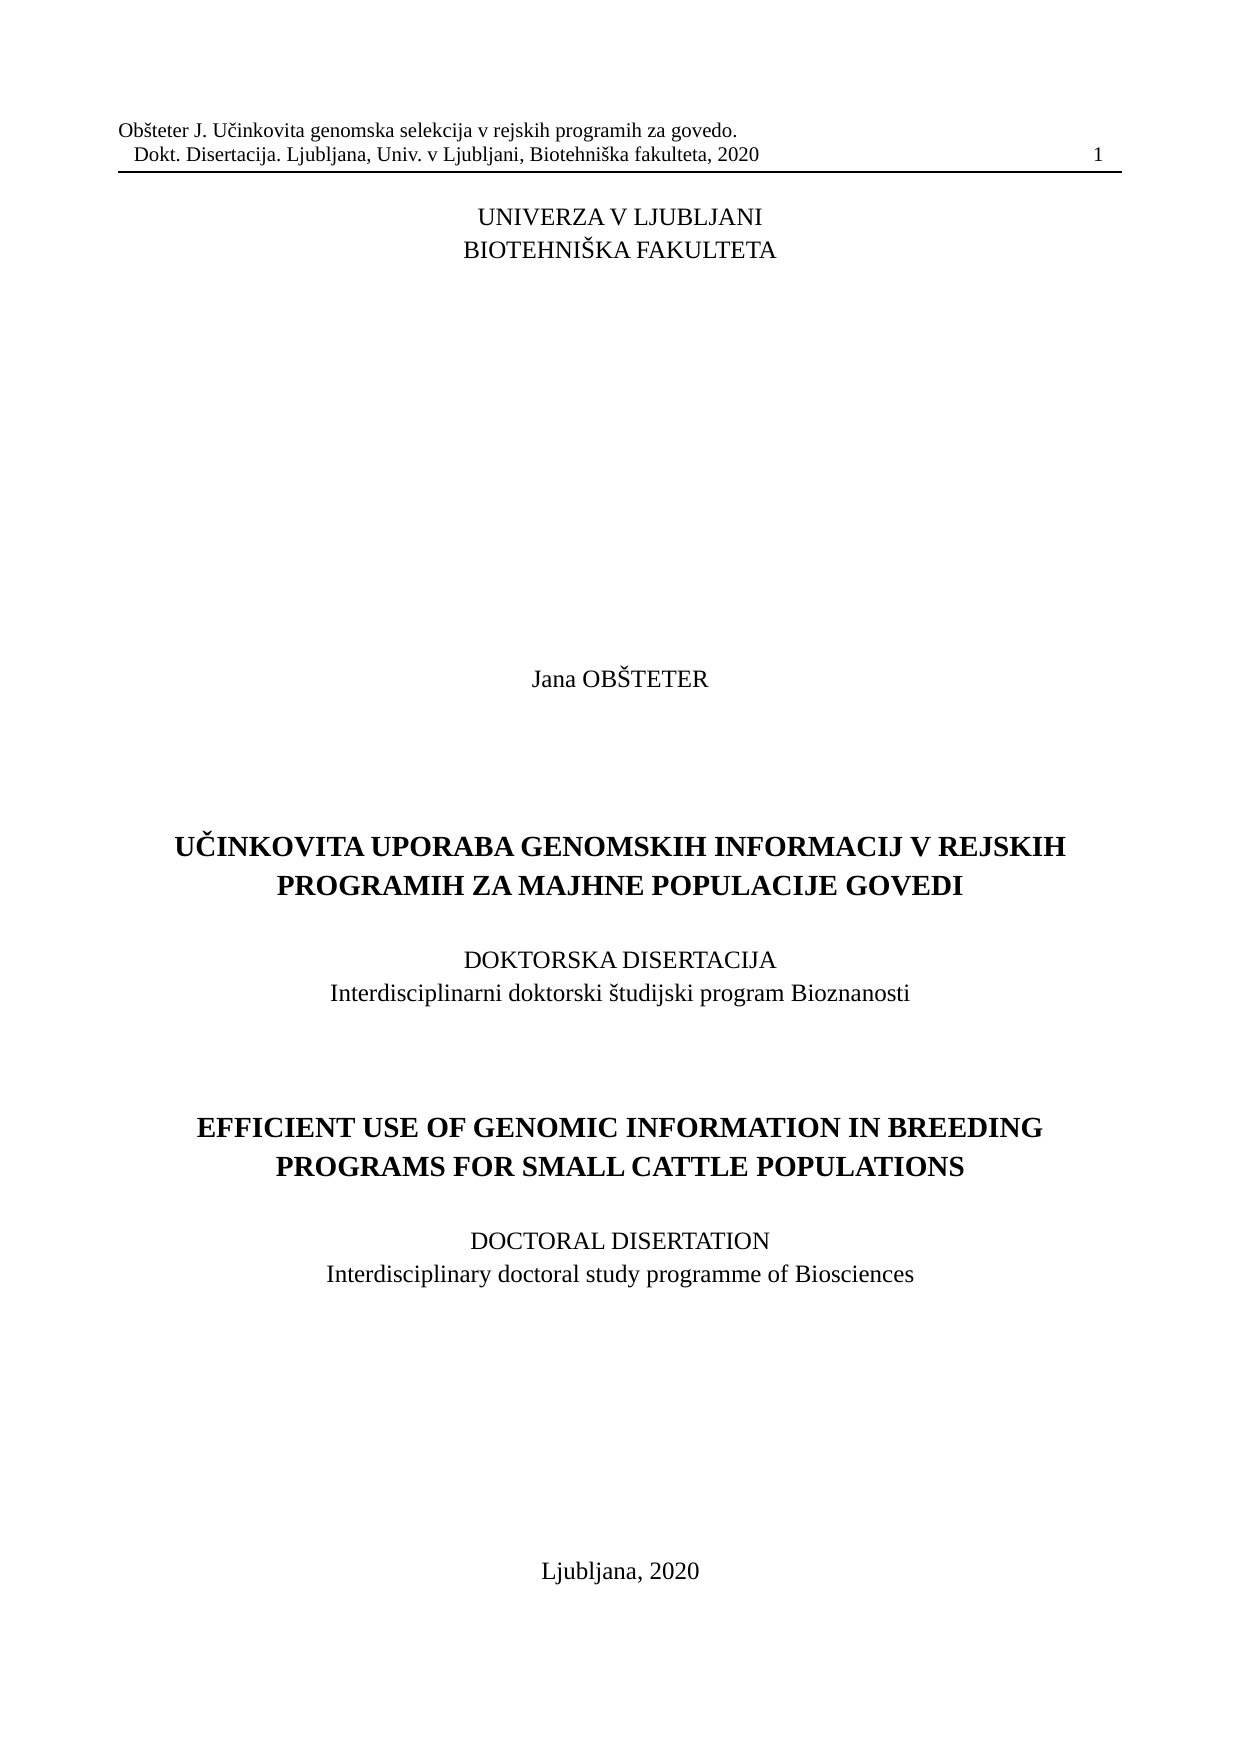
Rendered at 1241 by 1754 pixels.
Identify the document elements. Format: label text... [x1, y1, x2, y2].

subtitle Jana OBŠTETER [118, 664, 1122, 693]
text Interdisciplinary doctoral study programme of Biosciences [118, 1259, 1122, 1288]
subtitle UNIVERZA V LJUBLJANI [118, 202, 1122, 231]
subtitle EFFICIENT USE OF GENOMIC INFORMATION IN BREEDING PROGRAMS FOR SMALL CATTLE POPULATIONS [118, 1110, 1122, 1182]
subtitle DOCTORAL DISERTATION [118, 1226, 1122, 1255]
text Ljubljana, 2020 [118, 1556, 1122, 1585]
text Interdisciplinarni doktorski študijski program Bioznanosti [118, 978, 1122, 1007]
subtitle DOKTORSKA DISERTACIJA [118, 945, 1122, 974]
text BIOTEHNIŠKA FAKULTETA [118, 235, 1122, 297]
subtitle UČINKOVITA UPORABA GENOMSKIH INFORMACIJ V REJSKIH PROGRAMIH ZA MAJHNE POPULACIJE GOVEDI [118, 829, 1122, 902]
